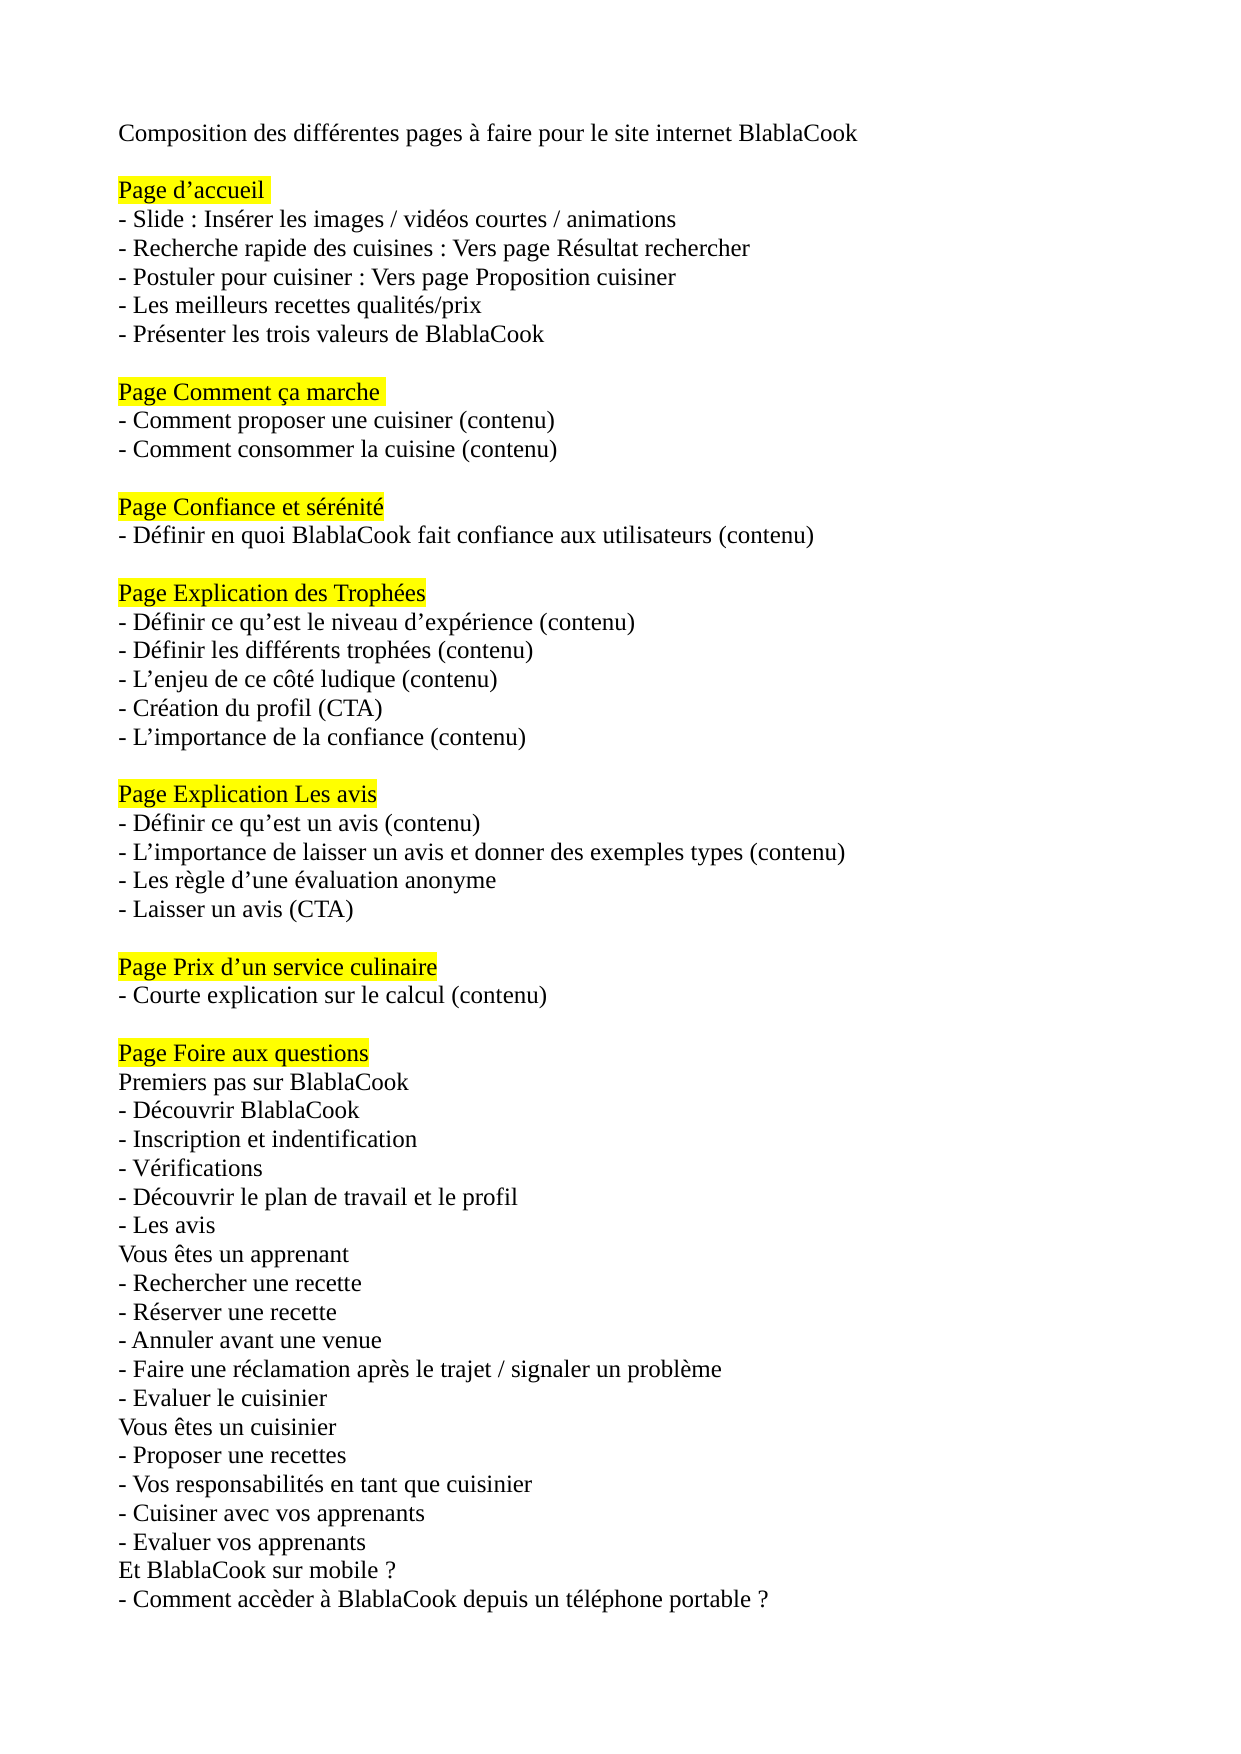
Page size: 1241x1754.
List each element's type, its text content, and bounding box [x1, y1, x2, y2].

text - Recherche rapide des cuisines : Vers page Résultat rechercher [118, 233, 1122, 262]
text - Vérifications [118, 1153, 1122, 1182]
text - Laisser un avis (CTA) [118, 894, 1122, 923]
text - Définir en quoi BlablaCook fait confiance aux utilisateurs (contenu) [118, 521, 1122, 549]
text - Les meilleurs recettes qualités/prix [118, 291, 1122, 319]
text - Slide : Insérer les images / vidéos courtes / animations [118, 204, 1122, 233]
text - Création du profil (CTA) [118, 693, 1122, 722]
text - L’importance de la confiance (contenu) [118, 722, 1122, 751]
text Page Confiance et sérénité [118, 492, 1122, 521]
text - Découvrir le plan de travail et le profil [118, 1182, 1122, 1211]
text - L’enjeu de ce côté ludique (contenu) [118, 664, 1122, 693]
text Et BlablaCook sur mobile ? [118, 1556, 1122, 1584]
text Vous êtes un apprenant [118, 1239, 1122, 1268]
text Page Foire aux questions [118, 1038, 1122, 1067]
text - Présenter les trois valeurs de BlablaCook [118, 319, 1122, 348]
text Page Comment ça marche [118, 377, 1122, 406]
text - Evaluer vos apprenants [118, 1527, 1122, 1556]
text Page Prix d’un service culinaire [118, 952, 1122, 981]
text - L’importance de laisser un avis et donner des exemples types (contenu) [118, 837, 1122, 866]
text - Réserver une recette [118, 1297, 1122, 1326]
text Page Explication des Trophées [118, 578, 1122, 607]
text - Faire une réclamation après le trajet / signaler un problème [118, 1354, 1122, 1383]
text Premiers pas sur BlablaCook [118, 1067, 1122, 1096]
text Vous êtes un cuisinier [118, 1412, 1122, 1441]
text - Découvrir BlablaCook [118, 1096, 1122, 1124]
text - Vos responsabilités en tant que cuisinier [118, 1469, 1122, 1498]
text - Inscription et indentification [118, 1124, 1122, 1153]
text - Proposer une recettes [118, 1441, 1122, 1469]
text - Courte explication sur le calcul (contenu) [118, 981, 1122, 1009]
text - Définir ce qu’est un avis (contenu) [118, 808, 1122, 837]
text - Rechercher une recette [118, 1268, 1122, 1297]
text Composition des différentes pages à faire pour le site internet BlablaCook [118, 118, 1122, 147]
text - Les règle d’une évaluation anonyme [118, 866, 1122, 894]
text - Cuisiner avec vos apprenants [118, 1498, 1122, 1527]
text - Les avis [118, 1211, 1122, 1239]
text - Postuler pour cuisiner : Vers page Proposition cuisiner [118, 262, 1122, 291]
text - Comment accèder à BlablaCook depuis un téléphone portable ? [118, 1584, 1122, 1613]
text - Evaluer le cuisinier [118, 1383, 1122, 1412]
text - Comment proposer une cuisiner (contenu) - Comment consommer la cuisine (contenu) [118, 406, 1122, 463]
text - Définir les différents trophées (contenu) [118, 636, 1122, 664]
text Page Explication Les avis [118, 779, 1122, 808]
text - Annuler avant une venue [118, 1326, 1122, 1354]
text Page d’accueil [118, 176, 1122, 204]
text - Définir ce qu’est le niveau d’expérience (contenu) [118, 607, 1122, 636]
